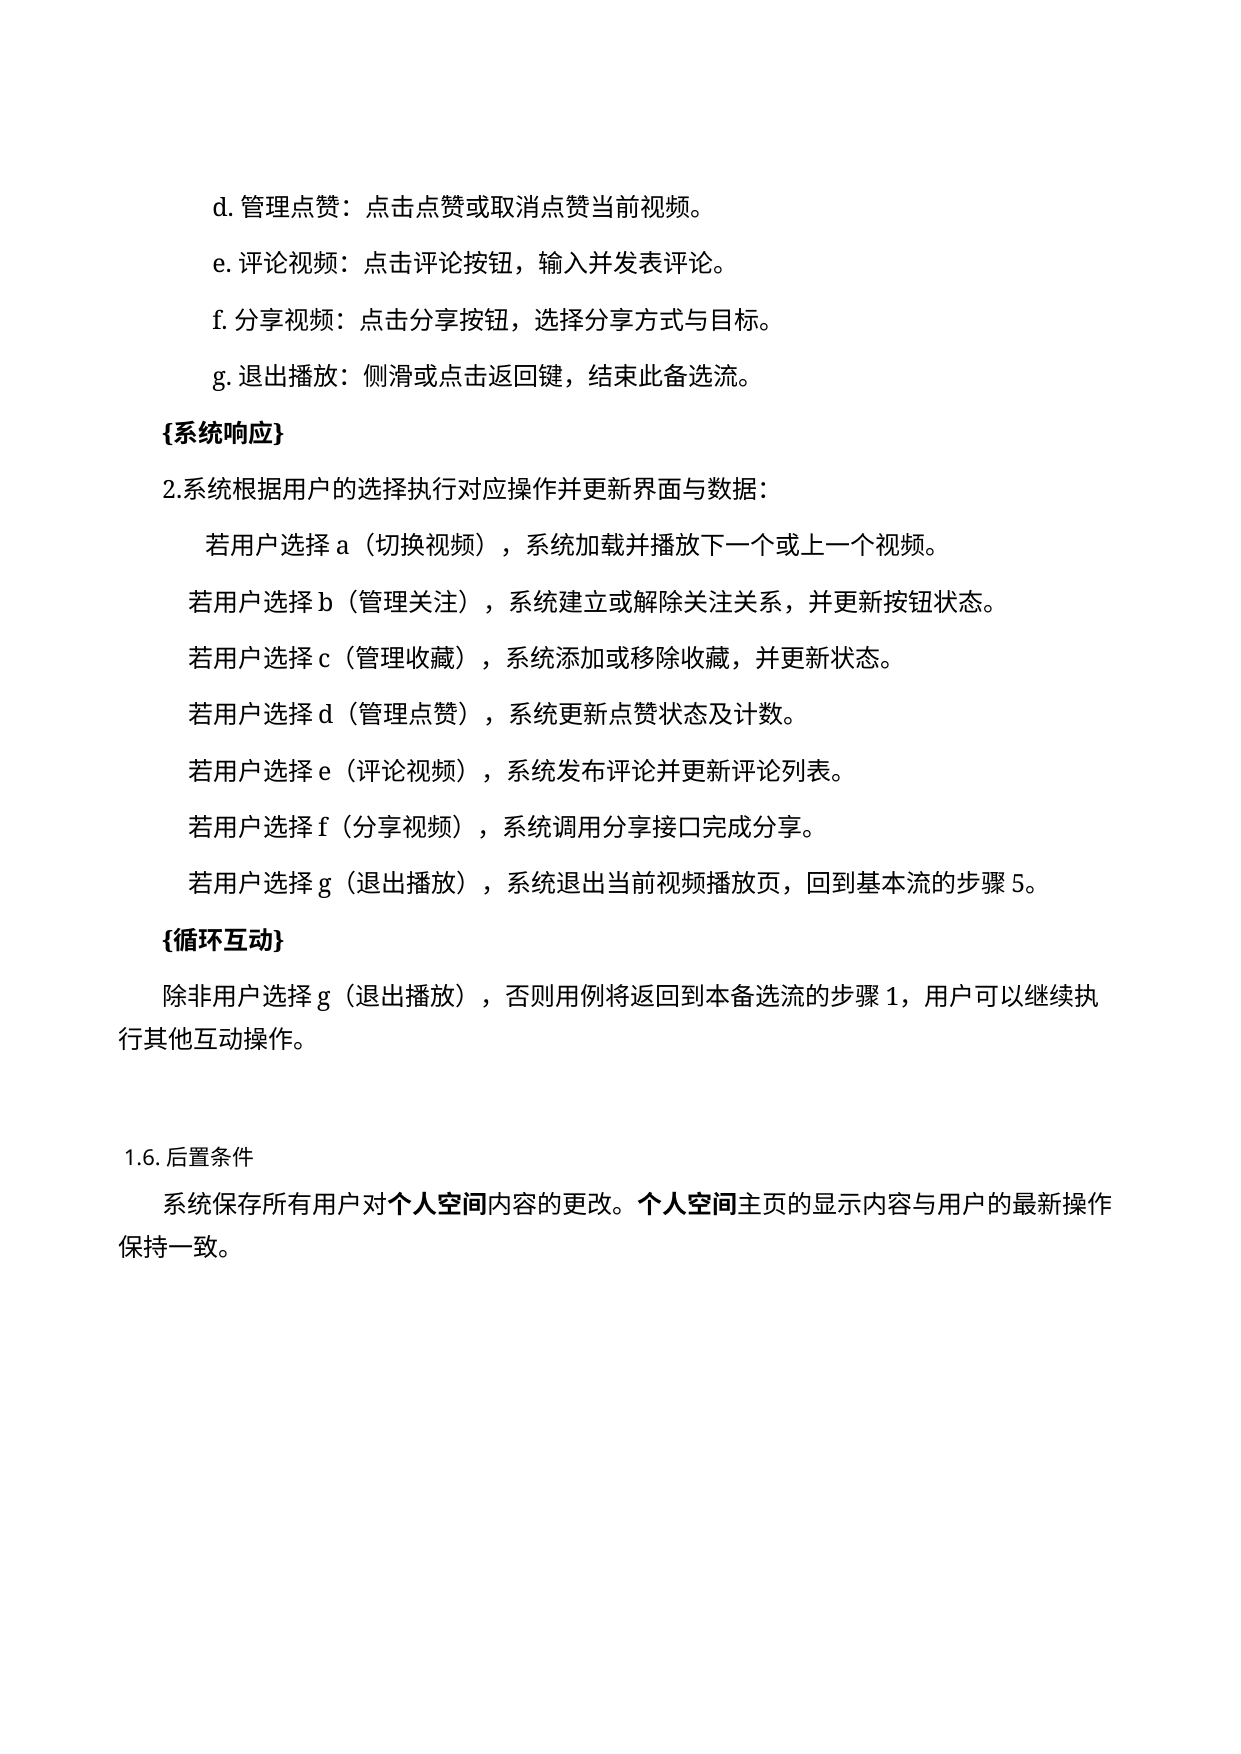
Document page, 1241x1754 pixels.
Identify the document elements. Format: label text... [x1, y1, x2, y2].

text 若用户选择d（管理点赞），系统更新点赞状态及计数。 [118, 695, 1122, 731]
text 系统保存所有用户对个人空间内容的更改。个人空间主页的显示内容与用户的最新操作保持一致。 [118, 1184, 1122, 1264]
text 除非用户选择g（退出播放），否则用例将返回到本备选流的步骤1，用户可以继续执行其他互动操作。 [118, 977, 1122, 1056]
text 若用户选择e（评论视频），系统发布评论并更新评论列表。 [118, 751, 1122, 787]
text e. 评论视频：点击评论按钮，输入并发表评论。 [118, 244, 1122, 280]
text 若用户选择g（退出播放），系统退出当前视频播放页，回到基本流的步骤5。 [118, 864, 1122, 900]
text 若用户选择c（管理收藏），系统添加或移除收藏，并更新状态。 [118, 638, 1122, 675]
text 若用户选择a（切换视频），系统加载并播放下一个或上一个视频。 [118, 526, 1122, 562]
text g. 退出播放：侧滑或点击返回键，结束此备选流。 [118, 357, 1122, 393]
text {循环互动} [118, 920, 1122, 956]
text 2.系统根据用户的选择执行对应操作并更新界面与数据： [118, 469, 1122, 506]
text 若用户选择f（分享视频），系统调用分享接口完成分享。 [118, 807, 1122, 844]
text f. 分享视频：点击分享按钮，选择分享方式与目标。 [118, 300, 1122, 337]
subtitle 后置条件 [118, 1140, 1122, 1172]
text 若用户选择b（管理关注），系统建立或解除关注关系，并更新按钮状态。 [118, 582, 1122, 618]
text d. 管理点赞：点击点赞或取消点赞当前视频。 [118, 188, 1122, 224]
text {系统响应} [118, 413, 1122, 449]
